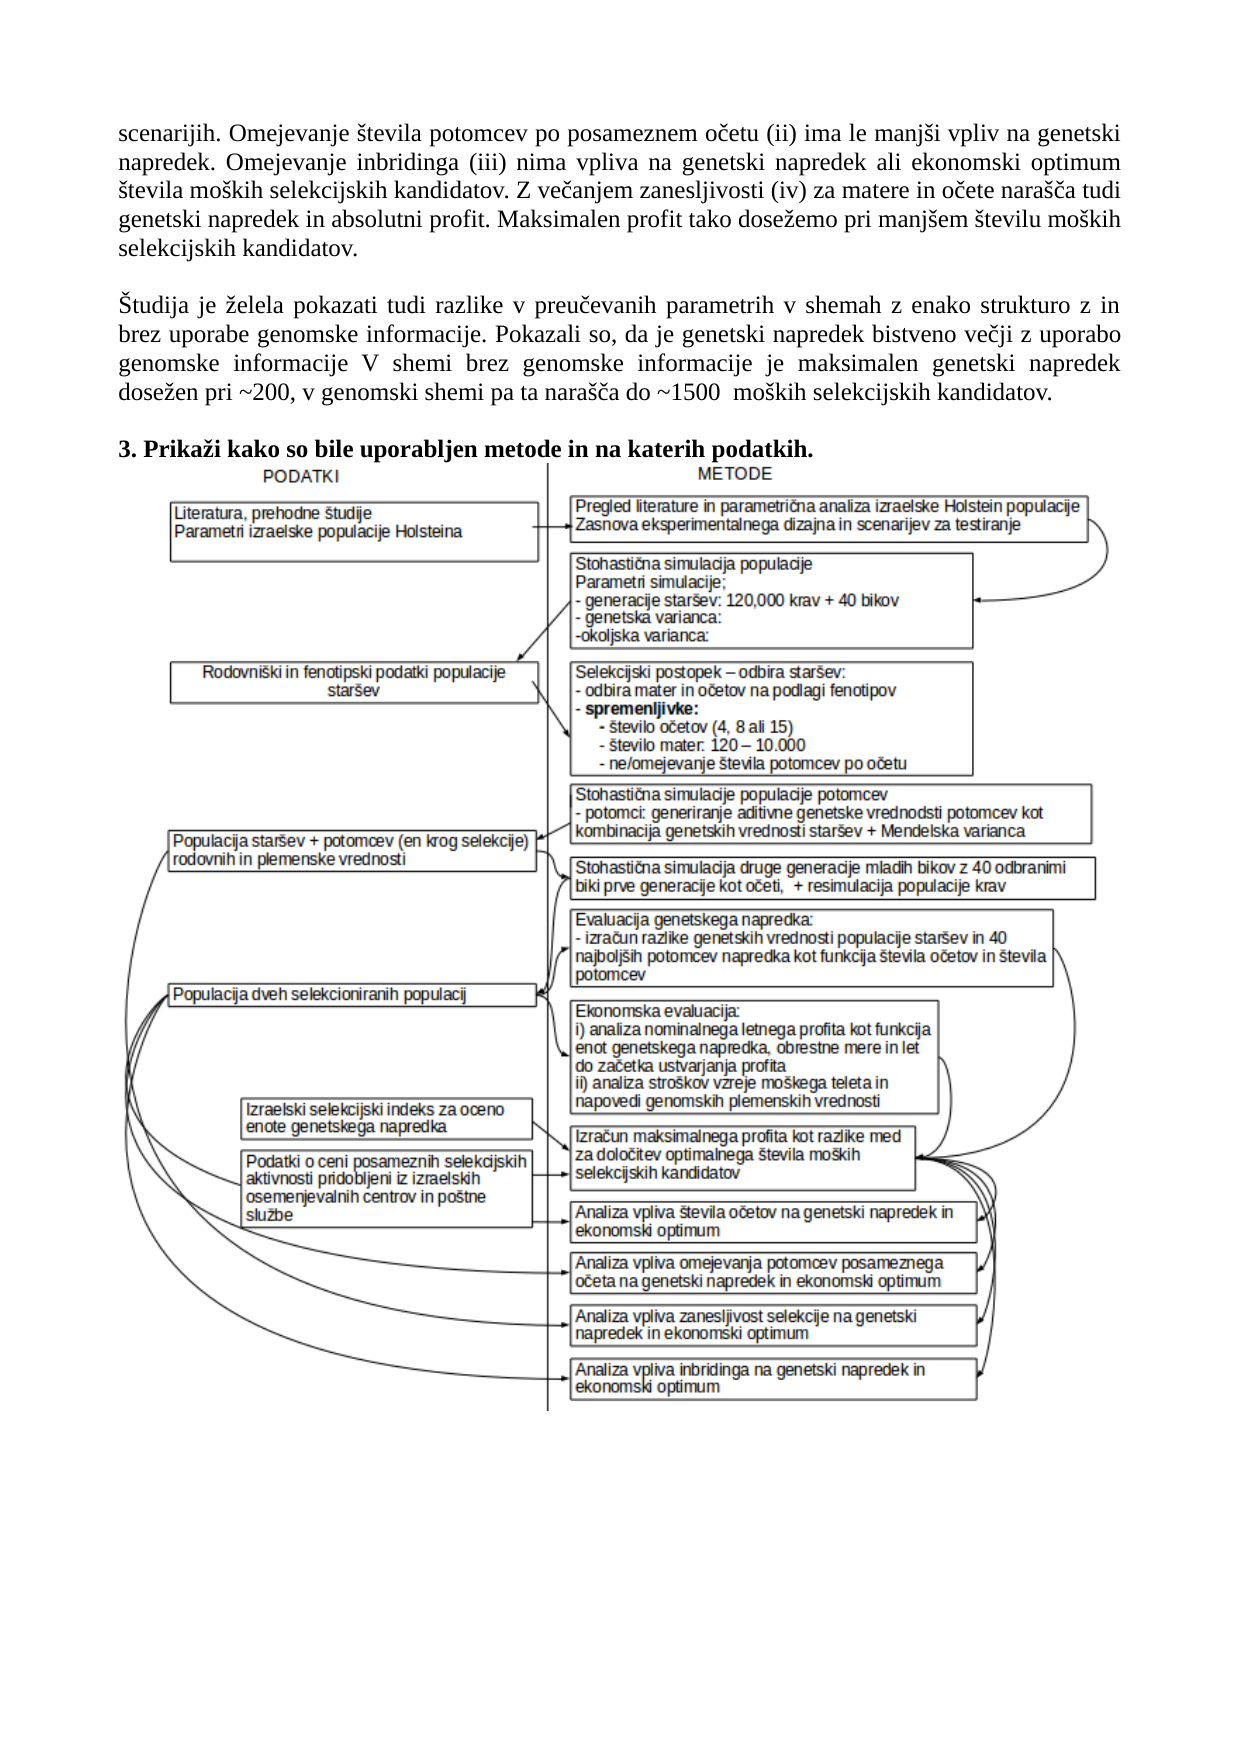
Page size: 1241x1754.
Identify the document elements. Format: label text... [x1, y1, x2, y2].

text Študija je želela pokazati tudi razlike v preučevanih parametrih v shemah z enako strukturo z in brez uporabe genomske informacije. Pokazali so, da je genetski napredek bistveno večji z uporabo genomske informacije V shemi brez genomske informacije je maksimalen genetski napredek dosežen pri ~200, v genomski shemi pa ta narašča do ~1500 moških selekcijskih kandidatov. [118, 291, 1122, 406]
text scenarijih. Omejevanje števila potomcev po posameznem očetu (ii) ima le manjši vpliv na genetski napredek. Omejevanje inbridinga (iii) nima vpliva na genetski napredek ali ekonomski optimum števila moških selekcijskih kandidatov. Z večanjem zanesljivosti (iv) za matere in očete narašča tudi genetski napredek in absolutni profit. Maksimalen profit tako dosežemo pri manjšem številu moških selekcijskih kandidatov. [118, 118, 1122, 262]
picture [118, 463, 1123, 1411]
text 3. Prikaži kako so bile uporabljen metode in na katerih podatkih. [118, 434, 1122, 463]
